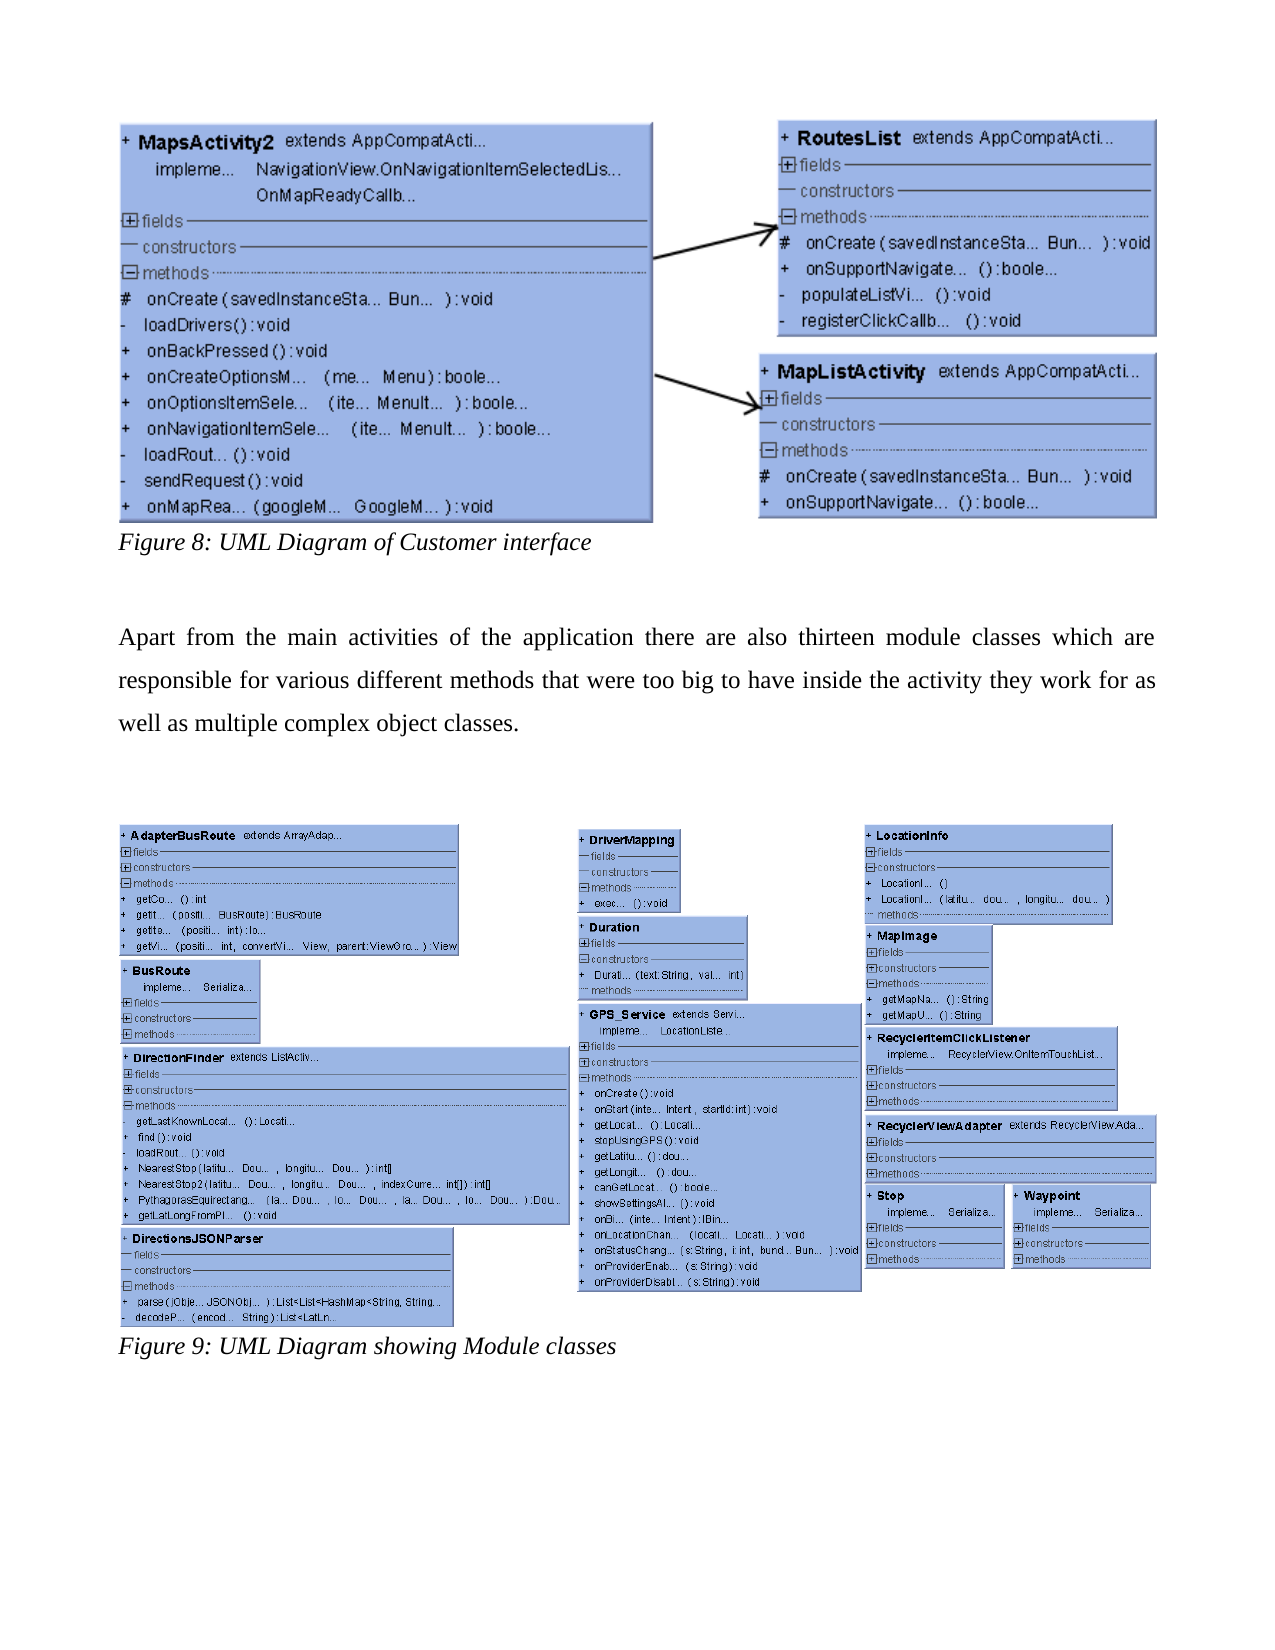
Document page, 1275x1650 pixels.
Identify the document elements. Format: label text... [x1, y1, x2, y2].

text Figure 9: UML Diagram showing Module classes [118, 1327, 1157, 1360]
picture [118, 823, 1157, 1327]
text Figure 8: UML Diagram of Customer interface [118, 523, 1157, 555]
picture [118, 118, 1157, 523]
text Apart from the main activities of the application there are also thirteen module classes which are responsible for various different methods that were too big to have inside the activity they work for as well as multiple complex object classes. [118, 622, 1157, 737]
